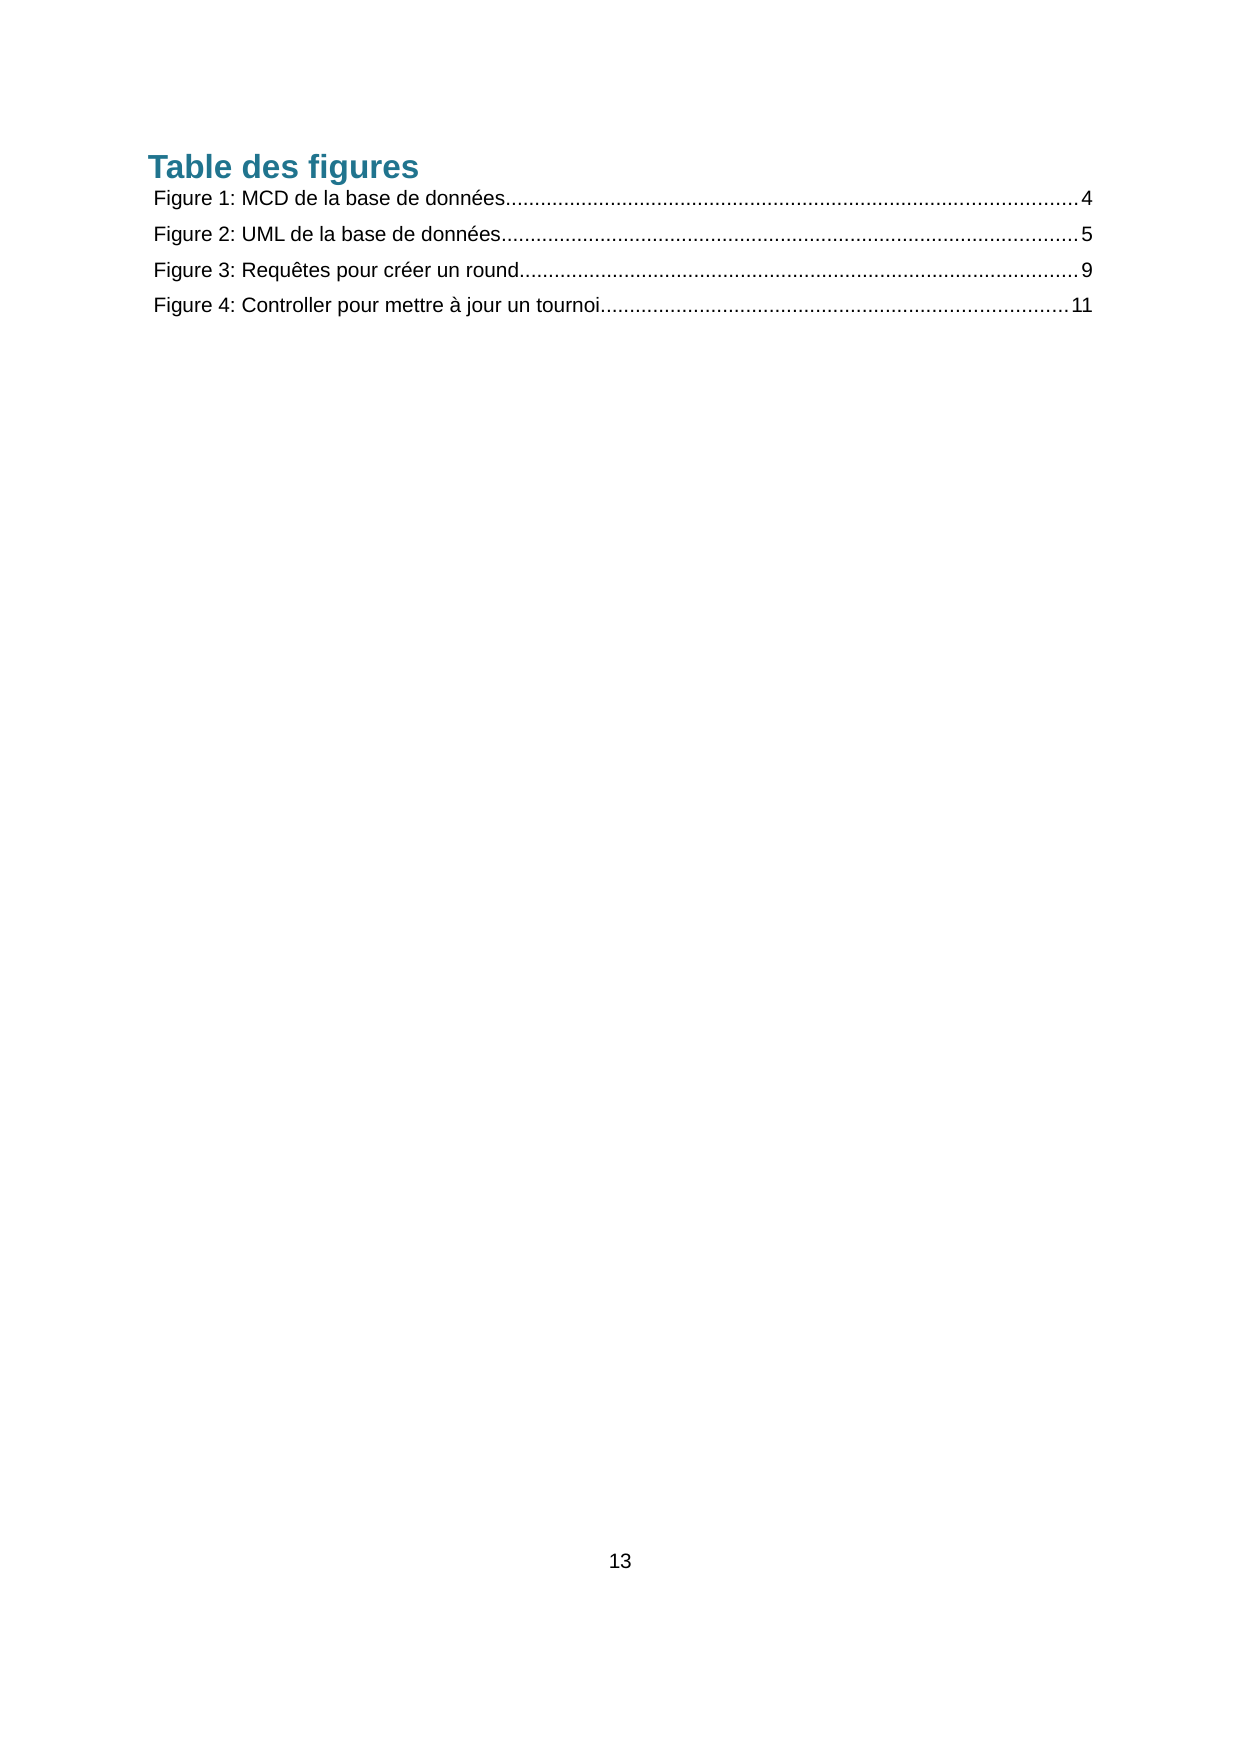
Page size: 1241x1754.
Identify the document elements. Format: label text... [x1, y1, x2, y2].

subtitle Table des figures [148, 148, 1093, 186]
text Figure 3: Requêtes pour créer un round 9 [148, 257, 1093, 281]
text Figure 4: Controller pour mettre à jour un tournoi 11 [148, 293, 1093, 317]
text Figure 2: UML de la base de données 5 [148, 222, 1093, 246]
text Figure 1: MCD de la base de données 4 [148, 186, 1093, 210]
